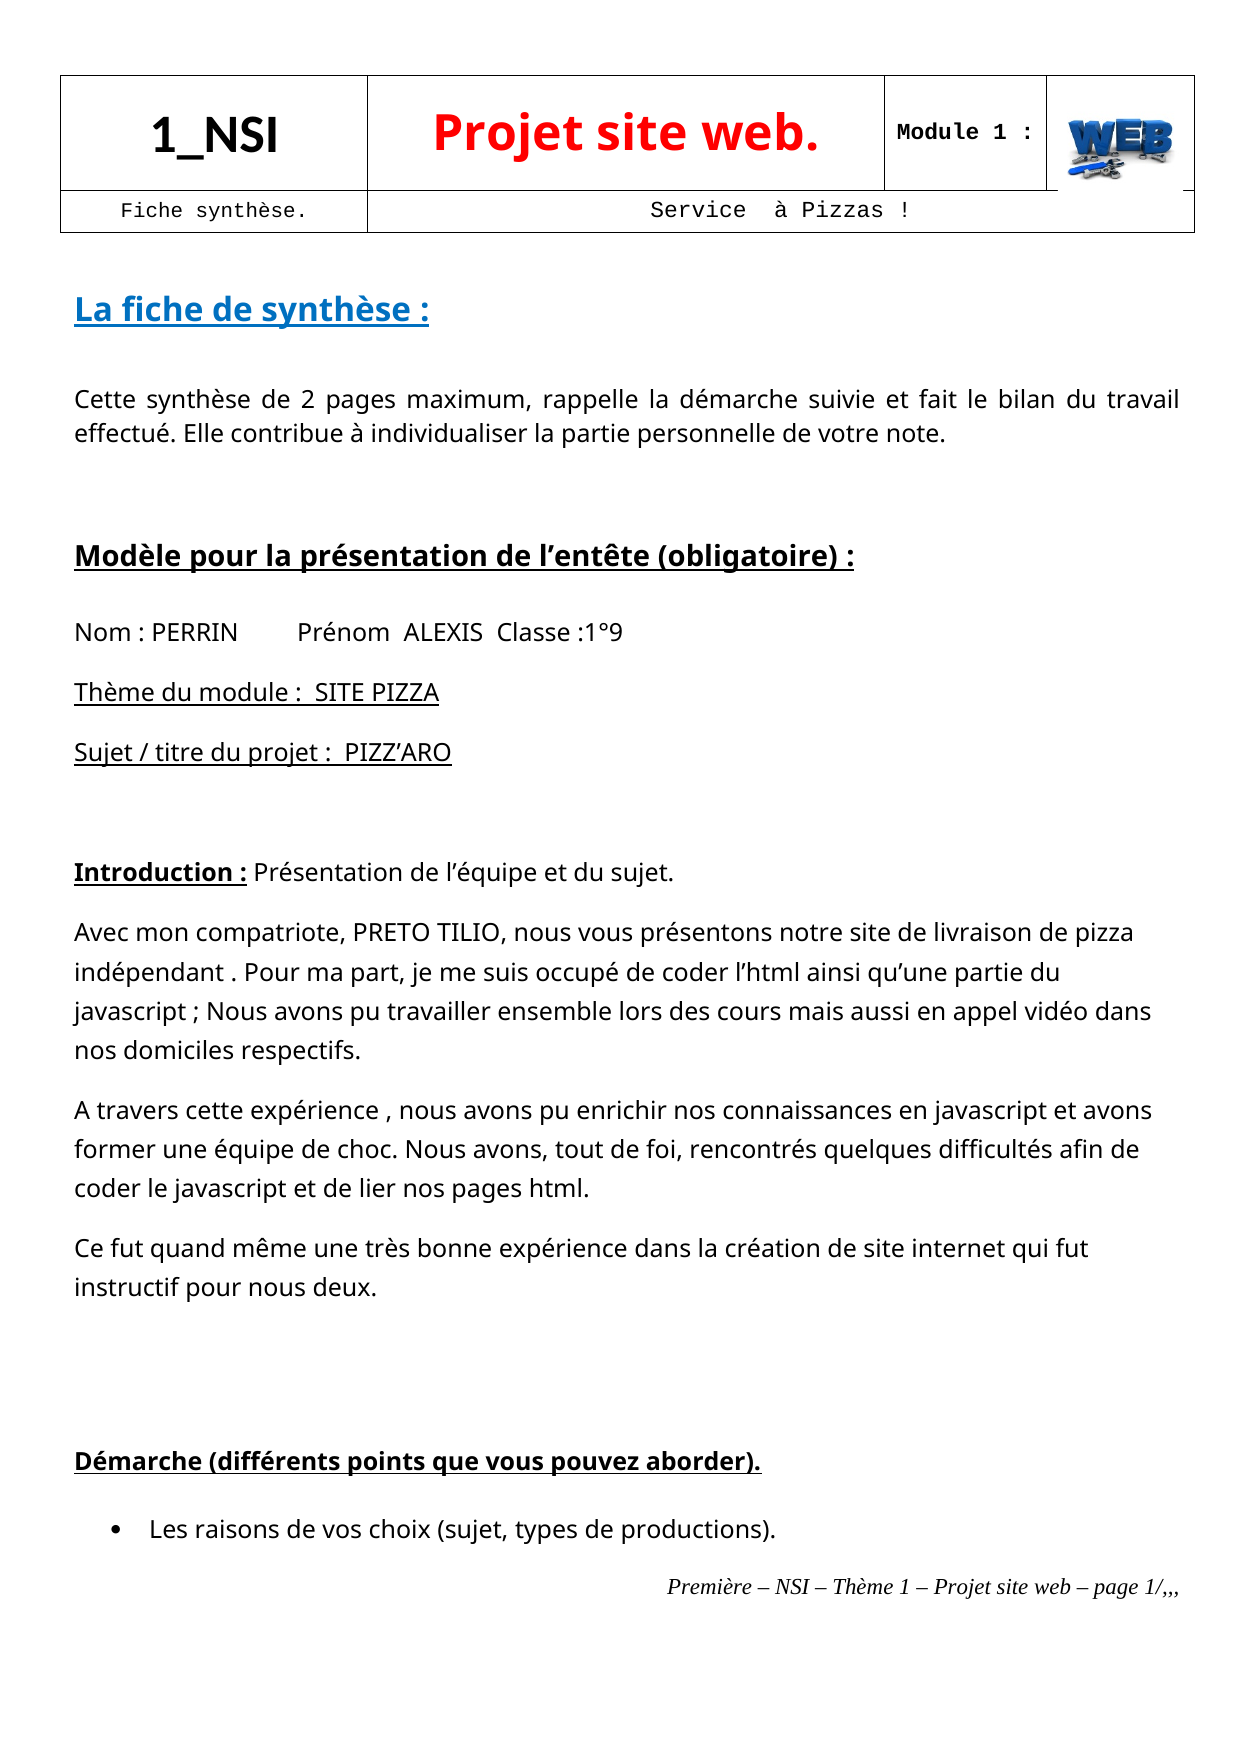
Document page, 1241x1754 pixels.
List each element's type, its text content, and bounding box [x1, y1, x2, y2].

table_header Projet site web. [368, 76, 884, 190]
text Démarche (différents points que vous pouvez aborder). [74, 1444, 1181, 1478]
text Nom : PERRIN Prénom ALEXIS Classe :1°9 [74, 615, 1181, 649]
text Cette synthèse de 2 pages maximum, rappelle la démarche suivie et fait le bilan du travail effectué. Elle contribue à individualiser la partie personnelle de votre note. [74, 381, 1181, 449]
table_header 1_NSI [61, 76, 367, 190]
table_header Module 1 : [885, 76, 1046, 190]
text A travers cette expérience , nous avons pu enrichir nos connaissances en javascript et avons former une équipe de choc. Nous avons, tout de foi, rencontrés quelques difficultés afin de coder le javascript et de lier nos pages html. [74, 1092, 1181, 1205]
text Ce fut quand même une très bonne expérience dans la création de site internet qui fut instructif pour nous deux. [74, 1231, 1181, 1304]
table_cell Fiche synthèse. [61, 191, 367, 232]
text La fiche de synthèse : [74, 286, 1181, 331]
text Thème du module : SITE PIZZA [74, 675, 1181, 709]
text Introduction : Présentation de l’équipe et du sujet. [74, 855, 1181, 889]
table_cell Service à Pizzas ! [368, 191, 1194, 232]
table_header [1047, 76, 1194, 190]
text Modèle pour la présentation de l’entête (obligatoire) : [74, 536, 1181, 575]
text Sujet / titre du projet : PIZZ’ARO [74, 735, 1181, 769]
list Les raisons de vos choix (sujet, types de productions). [111, 1512, 1181, 1546]
text Avec mon compatriote, PRETO TILIO, nous vous présentons notre site de livraison de pizza indépendant . Pour ma part, je me suis occupé de coder l’html ainsi qu’une partie du javascript ; Nous avons pu travailler ensemble lors des cours mais aussi en appel vidéo dans nos domiciles respectifs. [74, 915, 1181, 1067]
